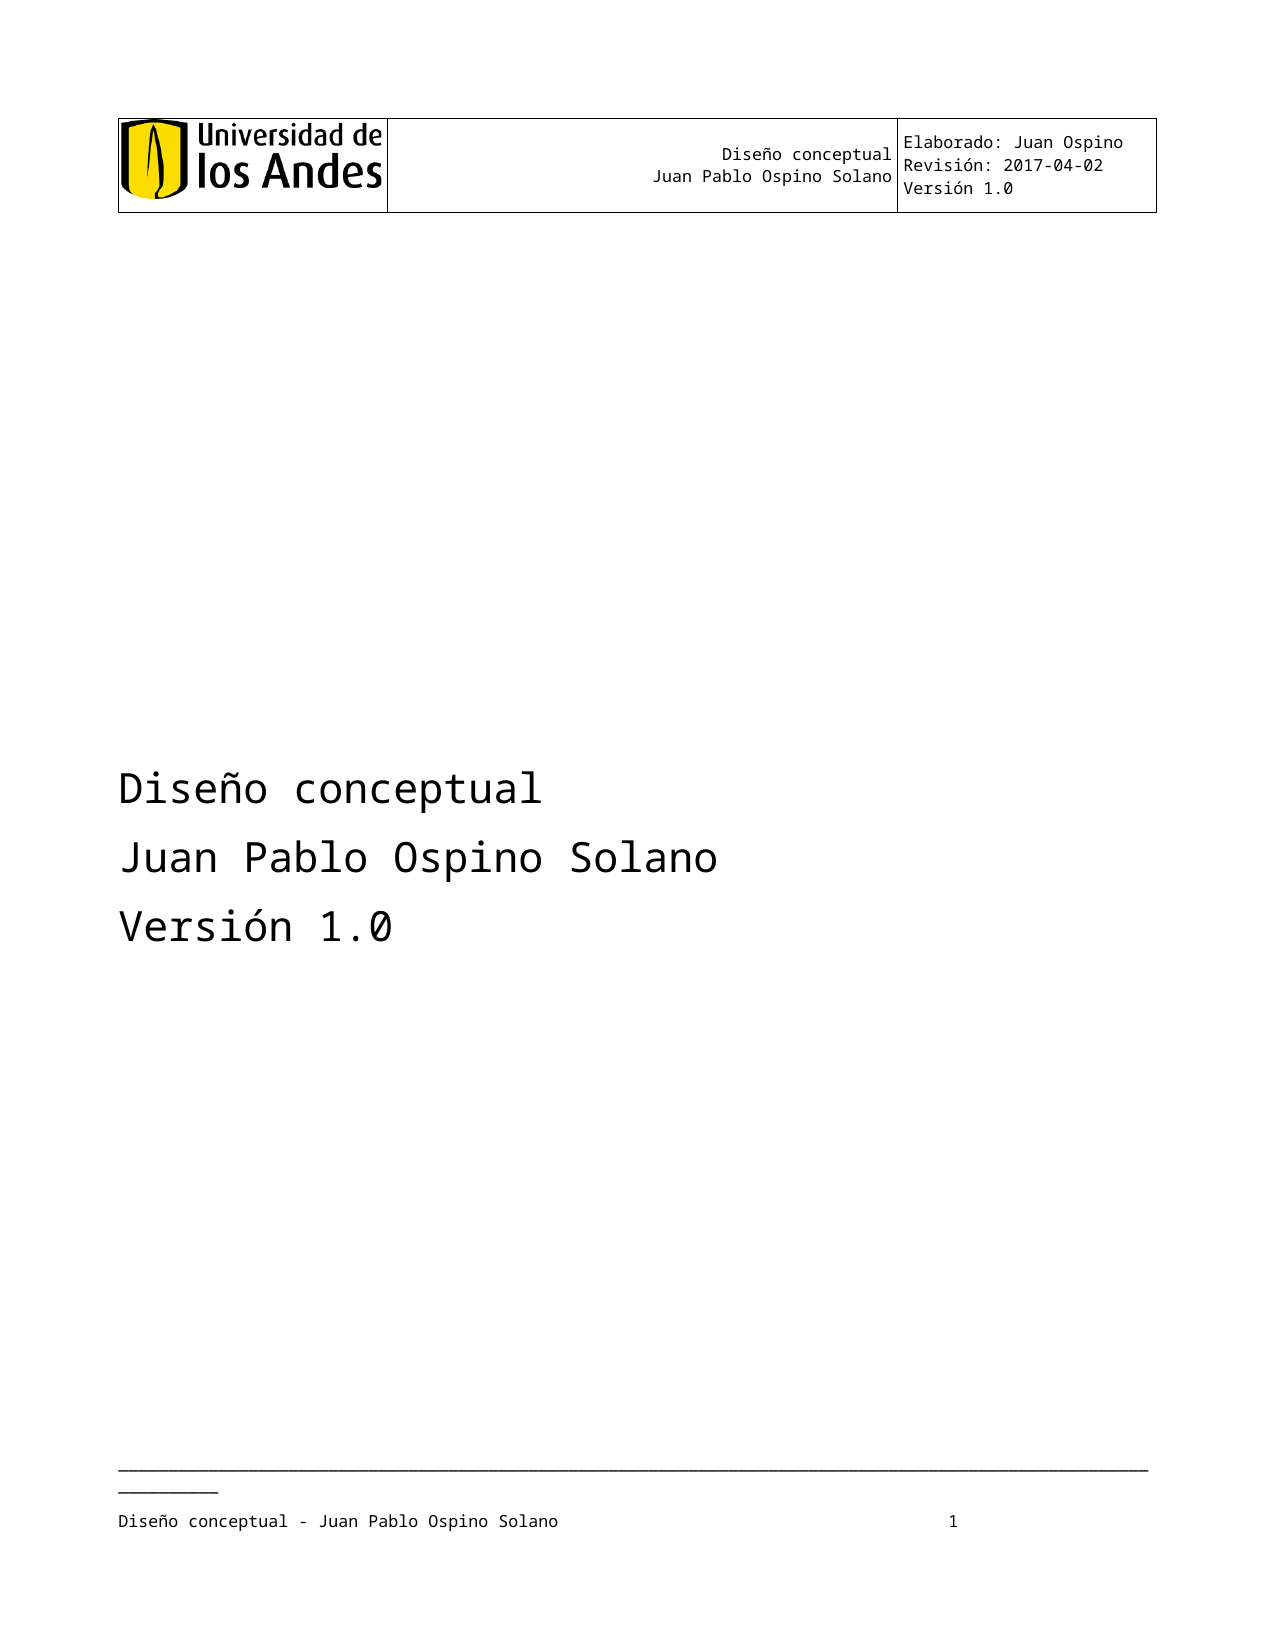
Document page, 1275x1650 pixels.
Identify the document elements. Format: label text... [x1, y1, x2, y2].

picture [121, 119, 382, 199]
text Versión 1.0 [118, 897, 1157, 954]
text Juan Pablo Ospino Solano [118, 828, 1157, 884]
text Diseño conceptual [118, 758, 1157, 815]
